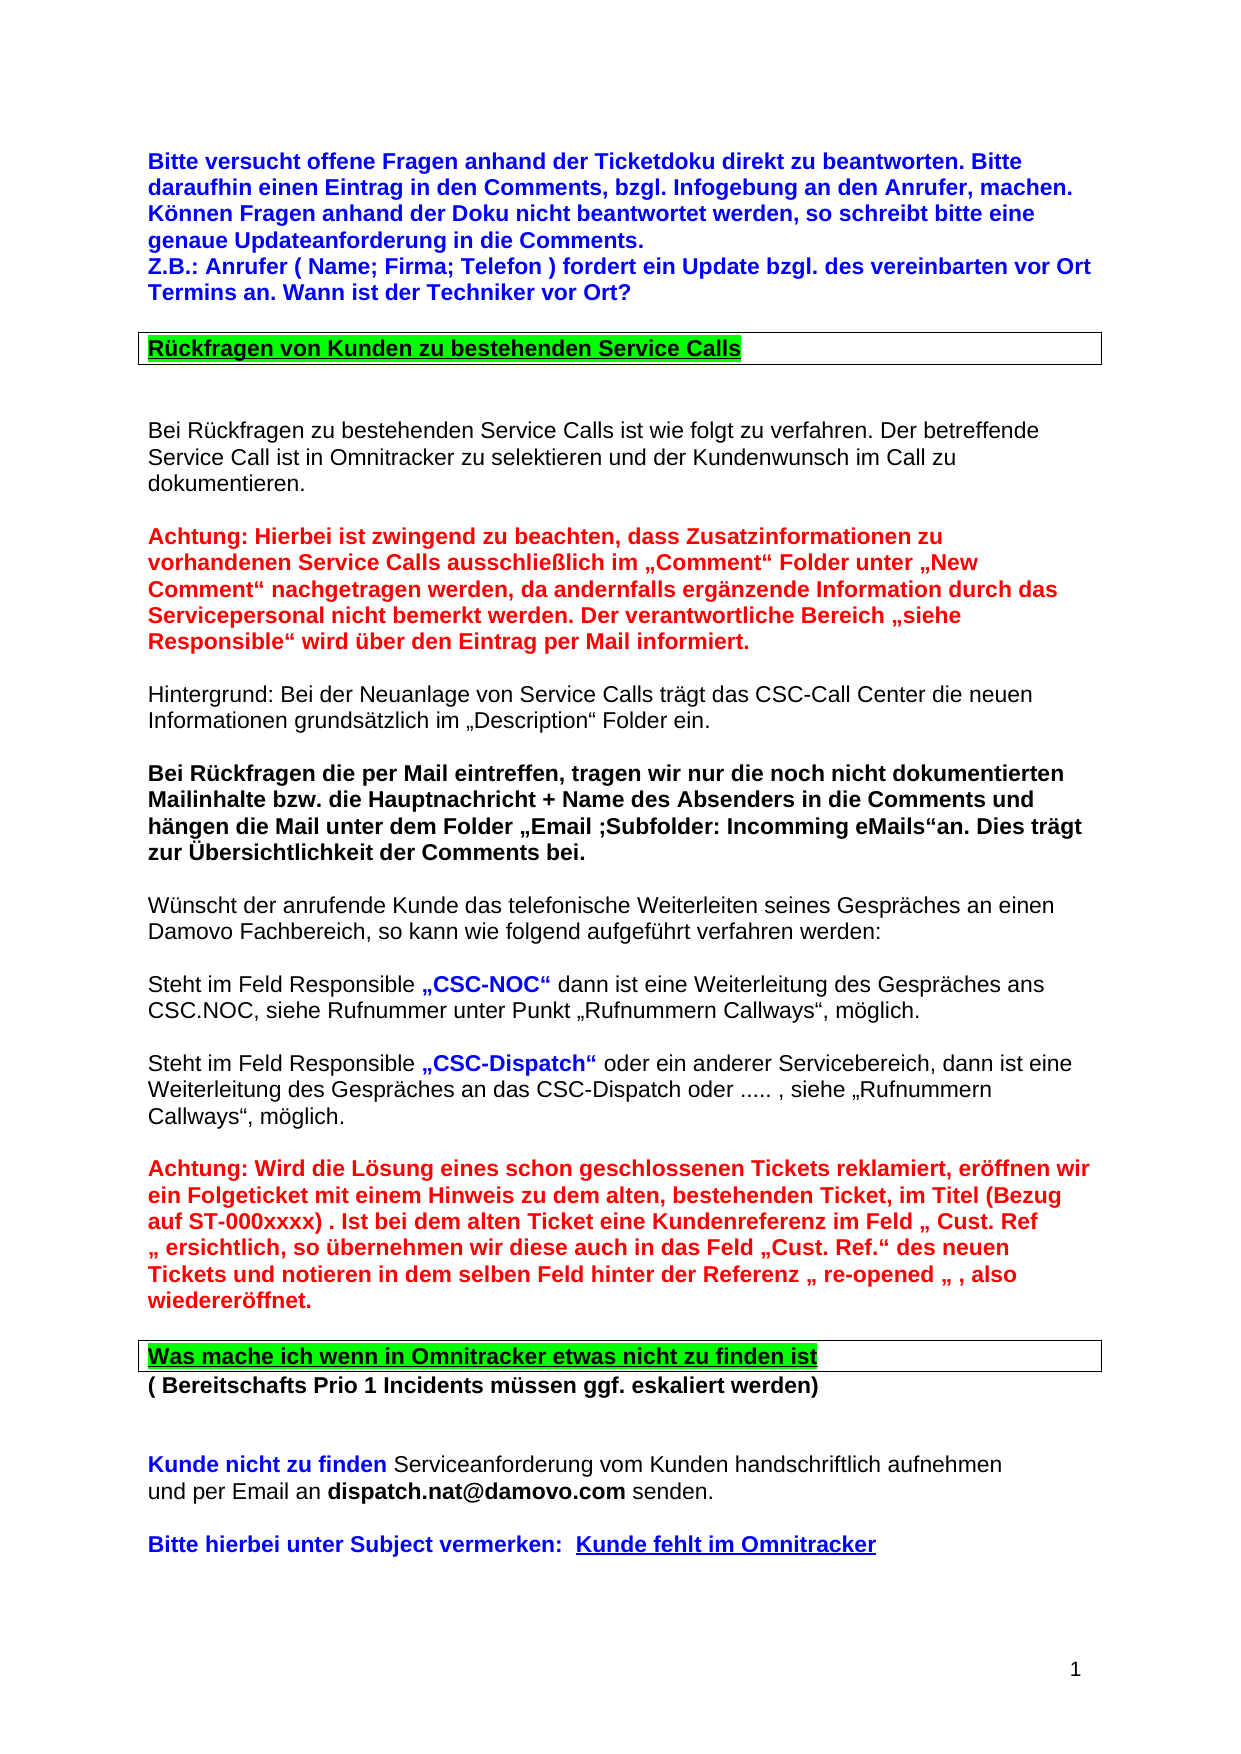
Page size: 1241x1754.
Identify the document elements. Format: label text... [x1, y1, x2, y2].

text Steht im Feld Responsible „CSC-NOC“ dann ist eine Weiterleitung des Gespräches ans CSC.NOC, siehe Rufnummer unter Punkt „Rufnummern Callways“, möglich. [148, 971, 1093, 1023]
text und per Email an dispatch.nat@damovo.com senden. [148, 1478, 1093, 1504]
text Kunde nicht zu finden Serviceanforderung vom Kunden handschriftlich aufnehmen [148, 1451, 1093, 1478]
text Achtung: Hierbei ist zwingend zu beachten, dass Zusatzinformationen zu vorhandenen Service Calls ausschließlich im „Comment“ Folder unter „New Comment“ nachgetragen werden, da andernfalls ergänzende Information durch das Servicepersonal nicht bemerkt werden. Der verantwortliche Bereich „siehe Responsible“ wird über den Eintrag per Mail informiert. [148, 523, 1093, 654]
text Bitte hierbei unter Subject vermerken: Kunde fehlt im Omnitracker [148, 1531, 1093, 1557]
text Bitte versucht offene Fragen anhand der Ticketdoku direkt zu beantworten. Bitte daraufhin einen Eintrag in den Comments, bzgl. Infogebung an den Anrufer, machen. Können Fragen anhand der Doku nicht beantwortet werden, so schreibt bitte eine genaue Updateanforderung in die Comments. [148, 148, 1093, 253]
text Z.B.: Anrufer ( Name; Firma; Telefon ) fordert ein Update bzgl. des vereinbarten vor Ort Termins an. Wann ist der Techniker vor Ort? [148, 253, 1093, 306]
text Achtung: Wird die Lösung eines schon geschlossenen Tickets reklamiert, eröffnen wir ein Folgeticket mit einem Hinweis zu dem alten, bestehenden Ticket, im Titel (Bezug auf ST-000xxxx) . Ist bei dem alten Ticket eine Kundenreferenz im Feld „ Cust. Ref „ ersichtlich, so übernehmen wir diese auch in das Feld „Cust. Ref.“ des neuen Tickets und notieren in dem selben Feld hinter der Referenz „ re-opened „ , also wiedereröffnet. [148, 1155, 1093, 1313]
text Bei Rückfragen die per Mail eintreffen, tragen wir nur die noch nicht dokumentierten Mailinhalte bzw. die Hauptnachricht + Name des Absenders in die Comments und hängen die Mail unter dem Folder „Email ;Subfolder: Incomming eMails“an. Dies trägt zur Übersichtlichkeit der Comments bei. [148, 760, 1093, 865]
text Wünscht der anrufende Kunde das telefonische Weiterleiten seines Gespräches an einen Damovo Fachbereich, so kann wie folgend aufgeführt verfahren werden: [148, 892, 1093, 944]
text Rückfragen von Kunden zu bestehenden Service Calls [139, 333, 1101, 364]
text Was mache ich wenn in Omnitracker etwas nicht zu finden ist [139, 1341, 1101, 1371]
text Bei Rückfragen zu bestehenden Service Calls ist wie folgt zu verfahren. Der betreffende Service Call ist in Omnitracker zu selektieren und der Kundenwunsch im Call zu dokumentieren. [148, 417, 1093, 496]
text Hintergrund: Bei der Neuanlage von Service Calls trägt das CSC-Call Center die neuen Informationen grundsätzlich im „Description“ Folder ein. [148, 681, 1093, 734]
text Steht im Feld Responsible „CSC-Dispatch“ oder ein anderer Servicebereich, dann ist eine Weiterleitung des Gespräches an das CSC-Dispatch oder ..... , siehe „Rufnummern Callways“, möglich. [148, 1050, 1093, 1129]
text ( Bereitschafts Prio 1 Incidents müssen ggf. eskaliert werden) [148, 1372, 1093, 1399]
